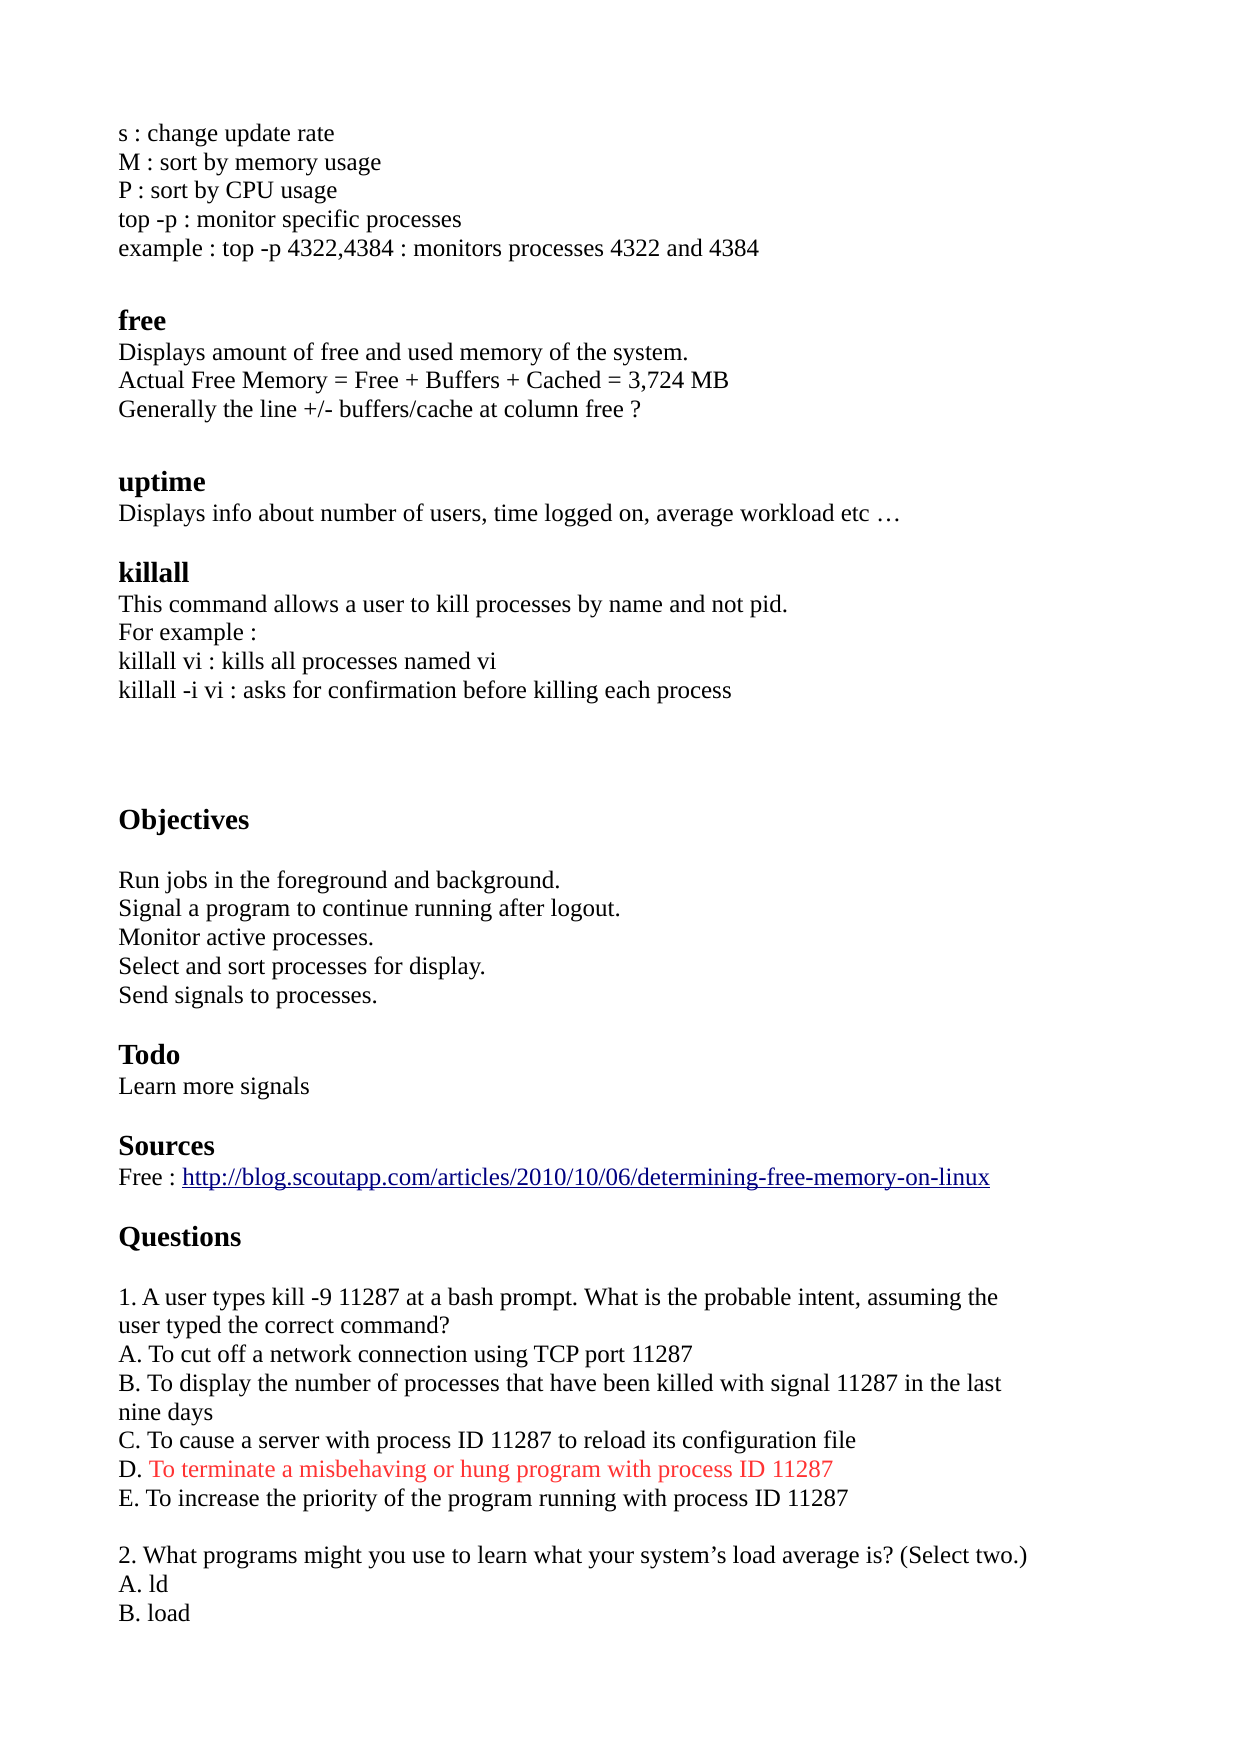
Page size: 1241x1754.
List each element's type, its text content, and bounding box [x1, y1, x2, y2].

text 1. A user types kill -9 11287 at a bash prompt. What is the probable intent, assuming the [118, 1282, 1122, 1310]
text uptime Displays info about number of users, time logged on, average workload etc … killall This command allows a user to kill processes by name and not pid. For example : killall vi : kills all processes named vi killall -i vi : asks for confirmation before killing each process [118, 464, 1122, 704]
text B. load [118, 1598, 1122, 1627]
text C. To cause a server with process ID 11287 to reload its configuration file [118, 1425, 1122, 1454]
text free Displays amount of free and used memory of the system. Actual Free Memory = Free + Buffers + Cached = 3,724 MB Generally the line +/- buffers/cache at column free ? [118, 303, 1122, 452]
text Questions [118, 1219, 1122, 1253]
text Objectives Run jobs in the foreground and background. [63, 716, 1122, 893]
text nine days [118, 1397, 1122, 1425]
text Signal a program to continue running after logout. [118, 893, 1122, 922]
text A. ld [118, 1569, 1122, 1598]
text A. To cut off a network connection using TCP port 11287 [118, 1339, 1122, 1368]
text Send signals to processes. Todo Learn more signals Sources Free : http://blog.scoutapp.com/articles/2010/10/06/determining-free-memory-on-linux [118, 980, 1122, 1191]
text D. To terminate a misbehaving or hung program with process ID 11287 [118, 1454, 1122, 1483]
text s : change update rate M : sort by memory usage P : sort by CPU usage top -p : monitor specific processes example : top -p 4322,4384 : monitors processes 4322 and 4384 [118, 118, 1122, 291]
text user typed the correct command? [118, 1310, 1122, 1339]
text Monitor active processes. [118, 922, 1122, 951]
text Select and sort processes for display. [118, 951, 1122, 980]
text B. To display the number of processes that have been killed with signal 11287 in the last [118, 1368, 1122, 1397]
text E. To increase the priority of the program running with process ID 11287 2. What programs might you use to learn what your system’s load average is? (Select two.) [118, 1483, 1122, 1569]
